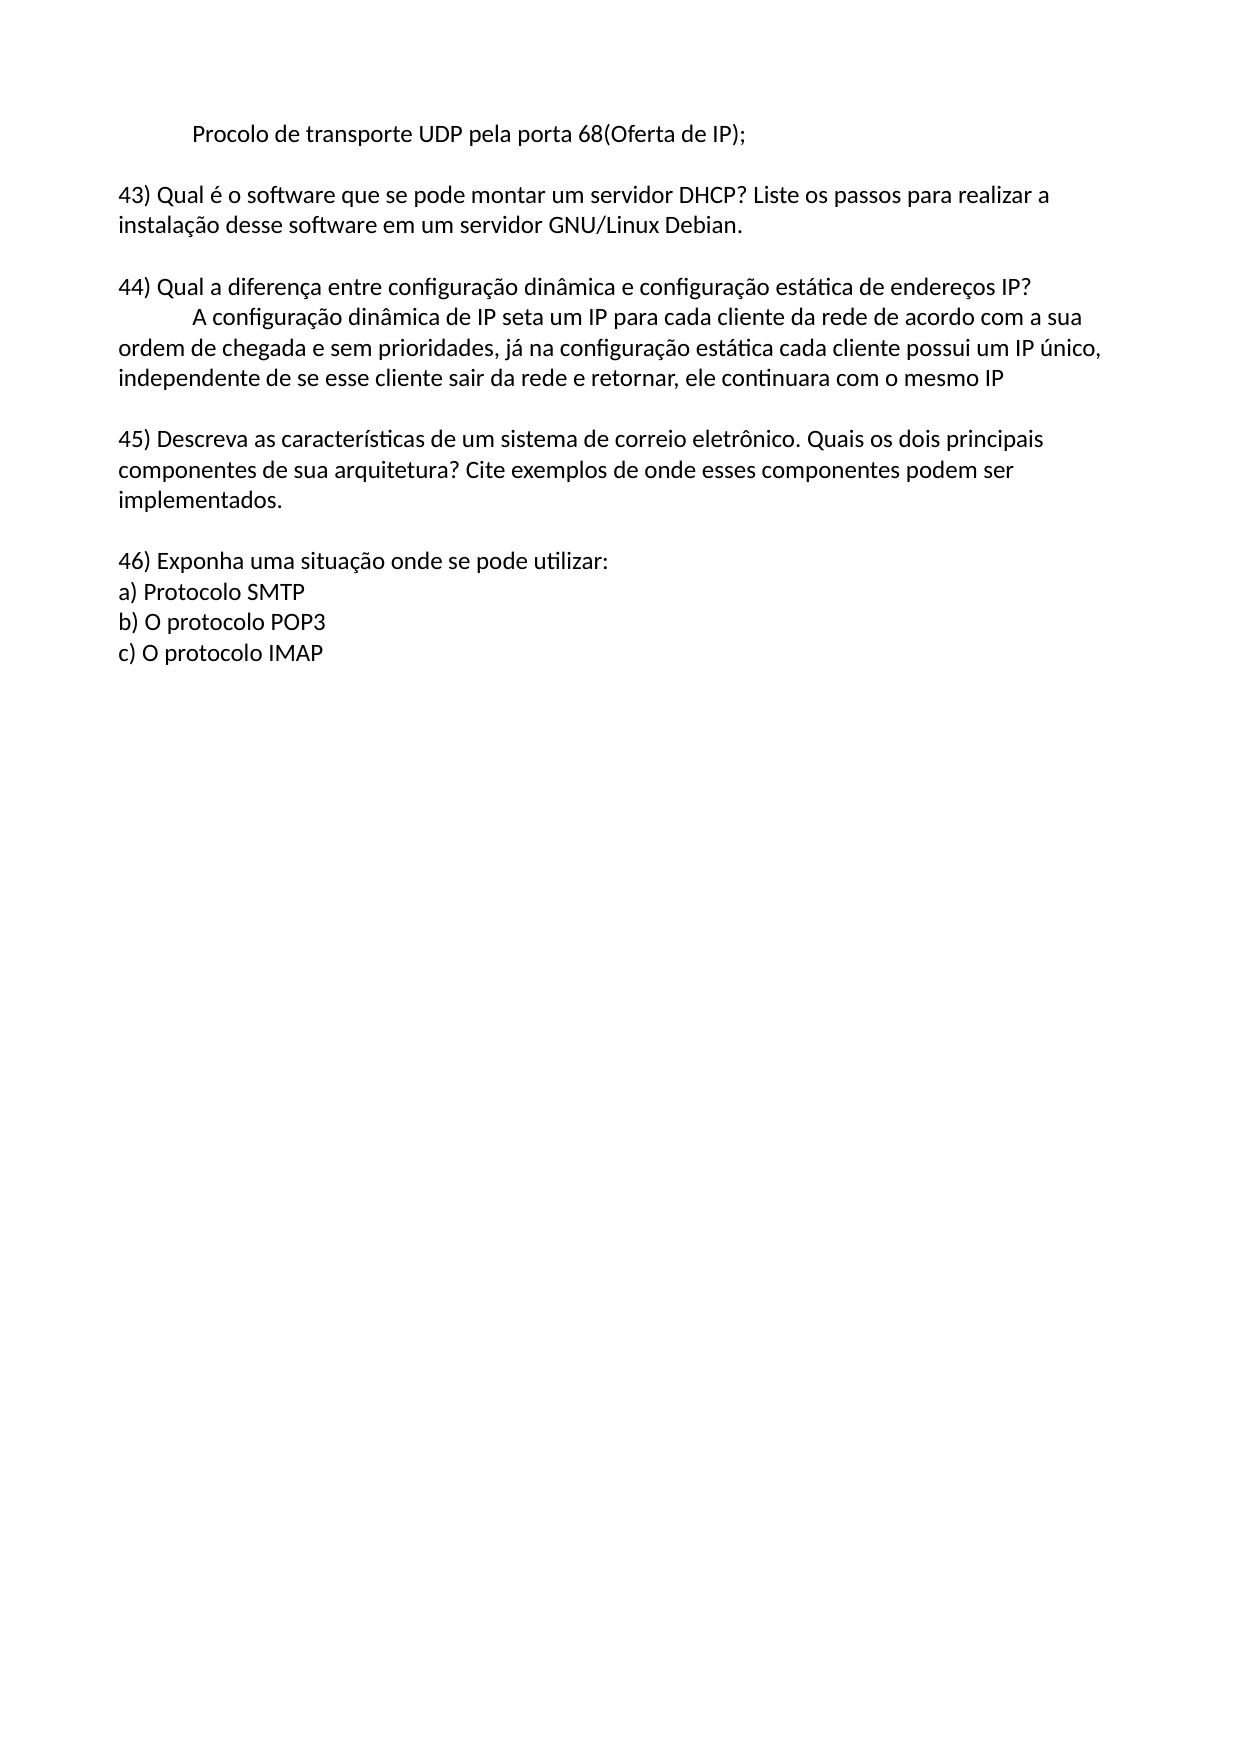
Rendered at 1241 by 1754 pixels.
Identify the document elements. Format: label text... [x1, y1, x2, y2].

text b) O protocolo POP3 [118, 606, 1122, 637]
text 43) Qual é o software que se pode montar um servidor DHCP? Liste os passos para realizar a instalação desse software em um servidor GNU/Linux Debian. [118, 179, 1122, 240]
text c) O protocolo IMAP [118, 637, 1122, 667]
text A configuração dinâmica de IP seta um IP para cada cliente da rede de acordo com a sua ordem de chegada e sem prioridades, já na configuração estática cada cliente possui um IP único, independente de se esse cliente sair da rede e retornar, ele continuara com o mesmo IP [118, 301, 1122, 393]
text a) Protocolo SMTP [118, 576, 1122, 606]
text 44) Qual a diferença entre configuração dinâmica e configuração estática de endereços IP? [118, 271, 1122, 301]
text 45) Descreva as características de um sistema de correio eletrônico. Quais os dois principais componentes de sua arquitetura? Cite exemplos de onde esses componentes podem ser implementados. [118, 423, 1122, 515]
text 46) Exponha uma situação onde se pode utilizar: [118, 545, 1122, 576]
text Procolo de transporte UDP pela porta 68(Oferta de IP); [118, 118, 1122, 149]
